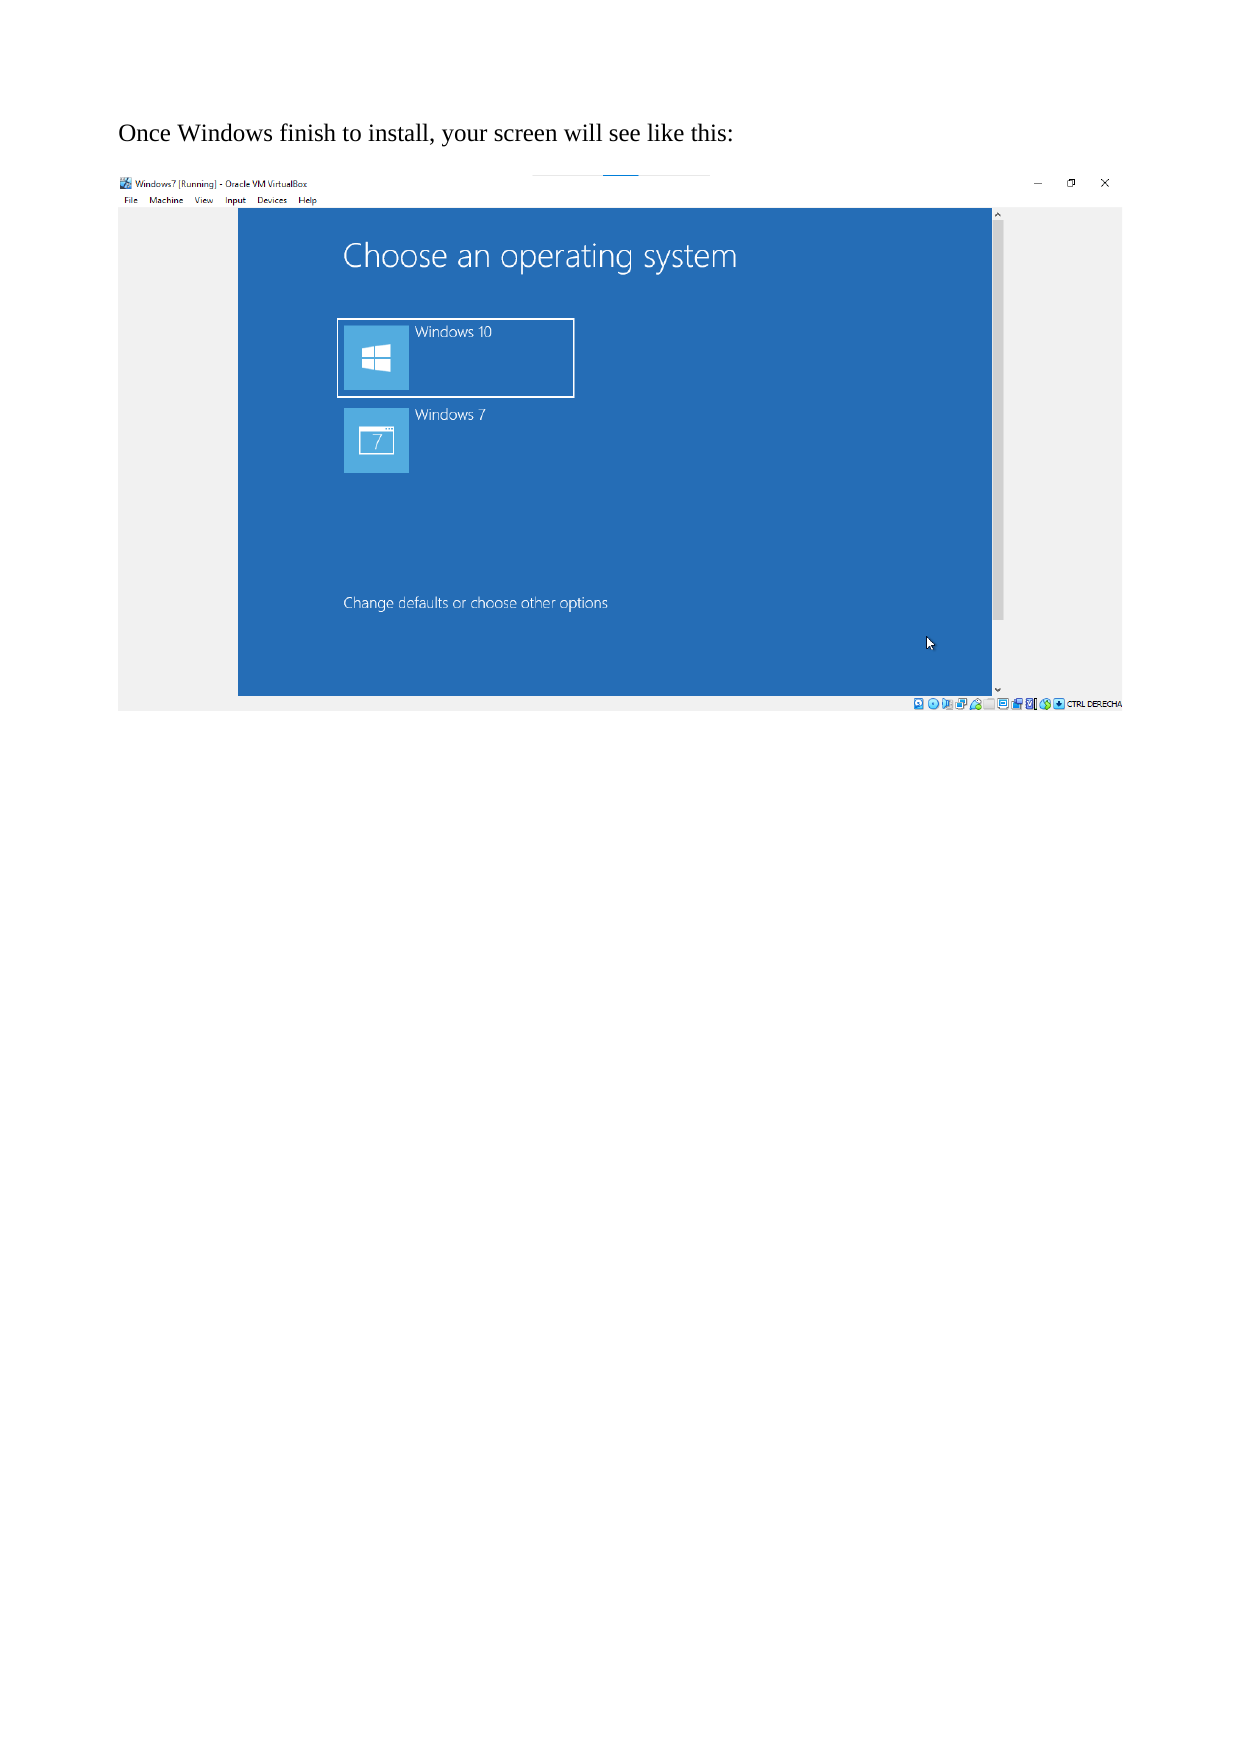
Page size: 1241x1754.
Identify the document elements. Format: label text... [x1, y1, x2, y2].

picture [118, 175, 1123, 711]
text Once Windows finish to install, your screen will see like this: [118, 118, 1122, 147]
